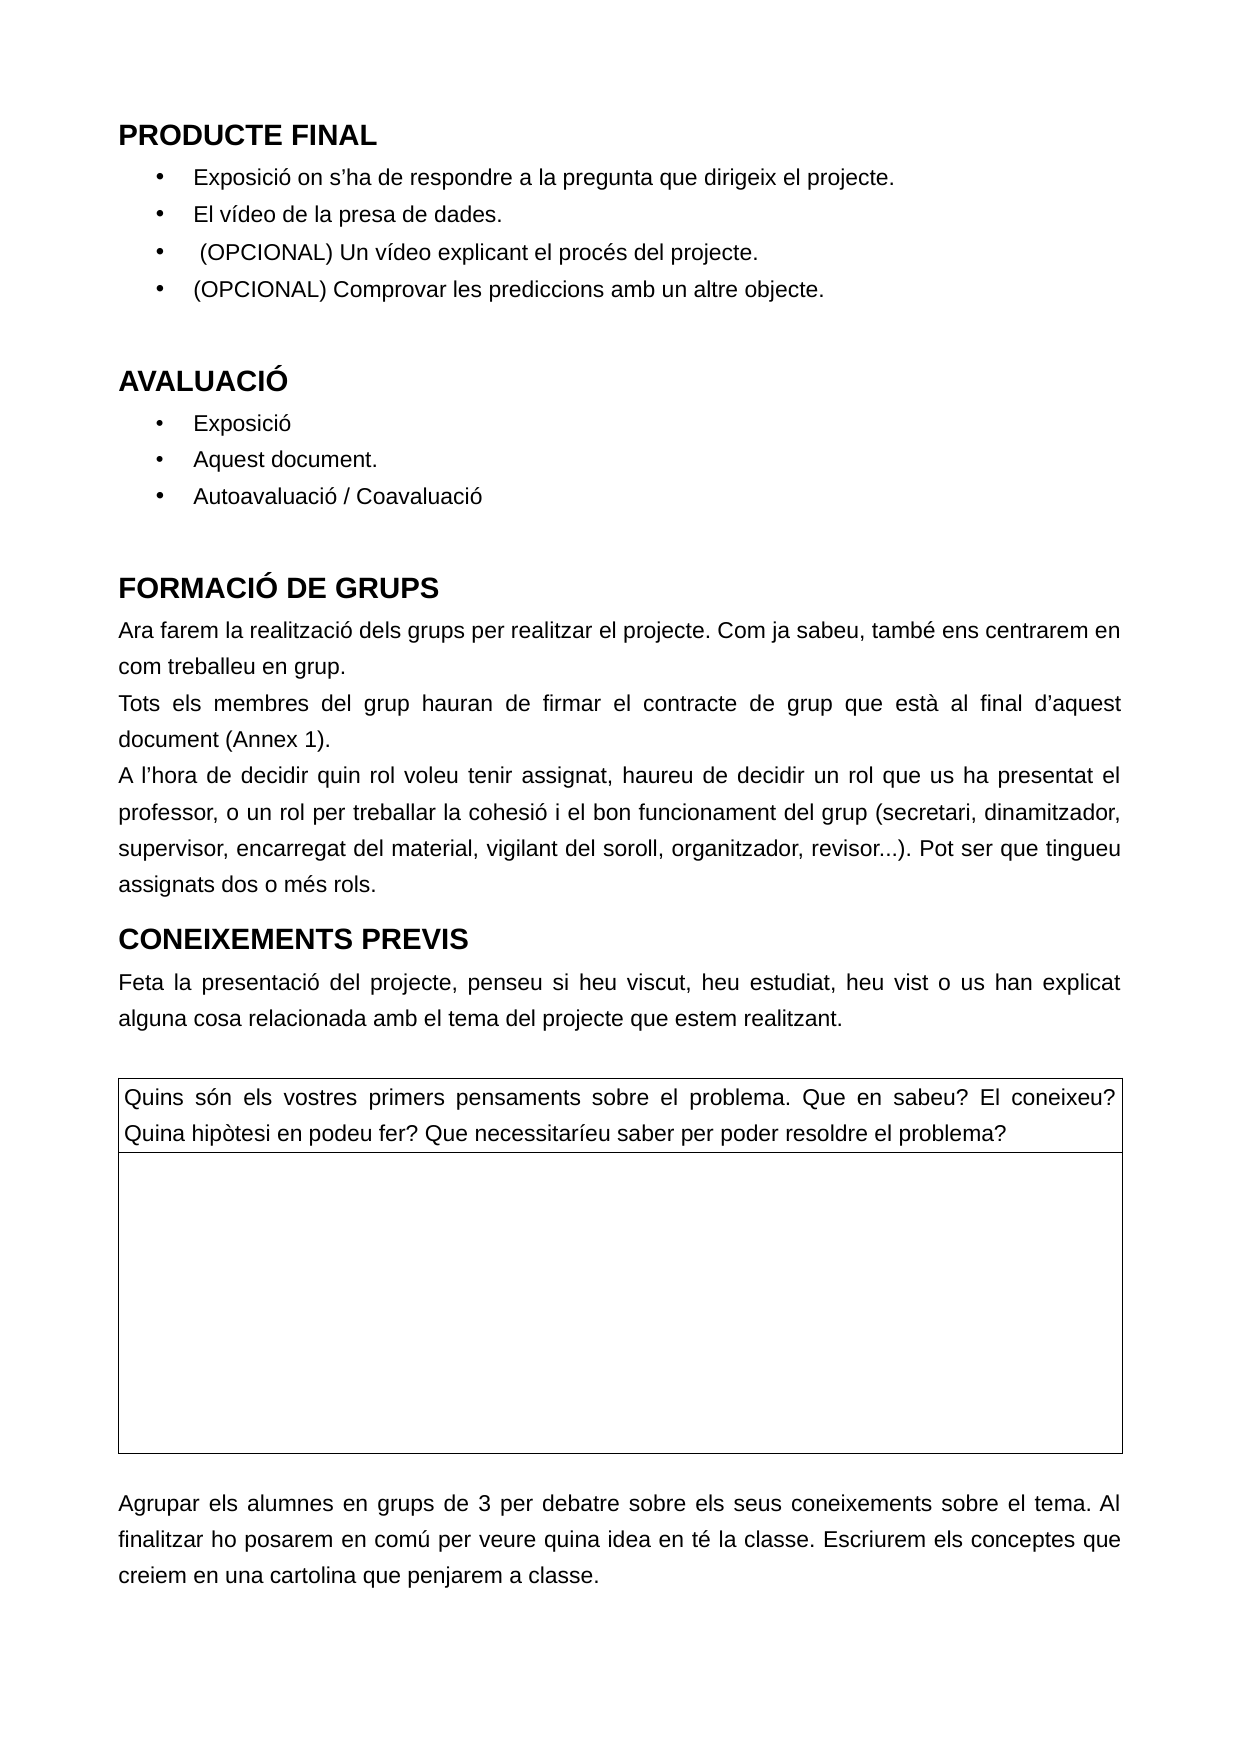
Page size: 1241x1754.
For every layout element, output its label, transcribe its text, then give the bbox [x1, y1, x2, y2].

list El vídeo de la presa de dades. [156, 201, 1122, 228]
list Exposició [156, 410, 1122, 436]
subtitle AVALUACIÓ [118, 364, 1122, 397]
list Autoavaluació / Coavaluació [156, 483, 1122, 509]
table_header Quins són els vostres primers pensaments sobre el problema. Que en sabeu? El coneixeu? Quina hipòtesi en podeu fer? Que necessitaríeu saber per poder resoldre el problema? [119, 1079, 1122, 1152]
text Feta la presentació del projecte, penseu si heu viscut, heu estudiat, heu vist o us han explicat alguna cosa relacionada amb el tema del projecte que estem realitzant. [118, 968, 1122, 1031]
subtitle CONEIXEMENTS PREVIS [118, 922, 1122, 956]
list Aquest document. [156, 446, 1122, 473]
text Ara farem la realització dels grups per realitzar el projecte. Com ja sabeu, també ens centrarem en com treballeu en grup. [118, 617, 1122, 679]
subtitle FORMACIÓ DE GRUPS [118, 571, 1122, 604]
text Tots els membres del grup hauran de firmar el contracte de grup que està al final d’aquest document (Annex 1). [118, 689, 1122, 752]
subtitle PRODUCTE FINAL [118, 118, 1122, 152]
text A l’hora de decidir quin rol voleu tenir assignat, haureu de decidir un rol que us ha presentat el professor, o un rol per treballar la cohesió i el bon funcionament del grup (secretari, dinamitzador, supervisor, encarregat del material, vigilant del soroll, organitzador, revisor...). Pot ser que tingueu assignats dos o més rols. [118, 762, 1122, 898]
list (OPCIONAL) Comprovar les prediccions amb un altre objecte. [156, 276, 1122, 302]
table_cell [119, 1153, 1122, 1453]
text Agrupar els alumnes en grups de 3 per debatre sobre els seus coneixements sobre el tema. Al finalitzar ho posarem en comú per veure quina idea en té la classe. Escriurem els conceptes que creiem en una cartolina que penjarem a classe. [118, 1490, 1122, 1589]
list Exposició on s’ha de respondre a la pregunta que dirigeix el projecte. [156, 164, 1122, 191]
list (OPCIONAL) Un vídeo explicant el procés del projecte. [156, 238, 1122, 265]
